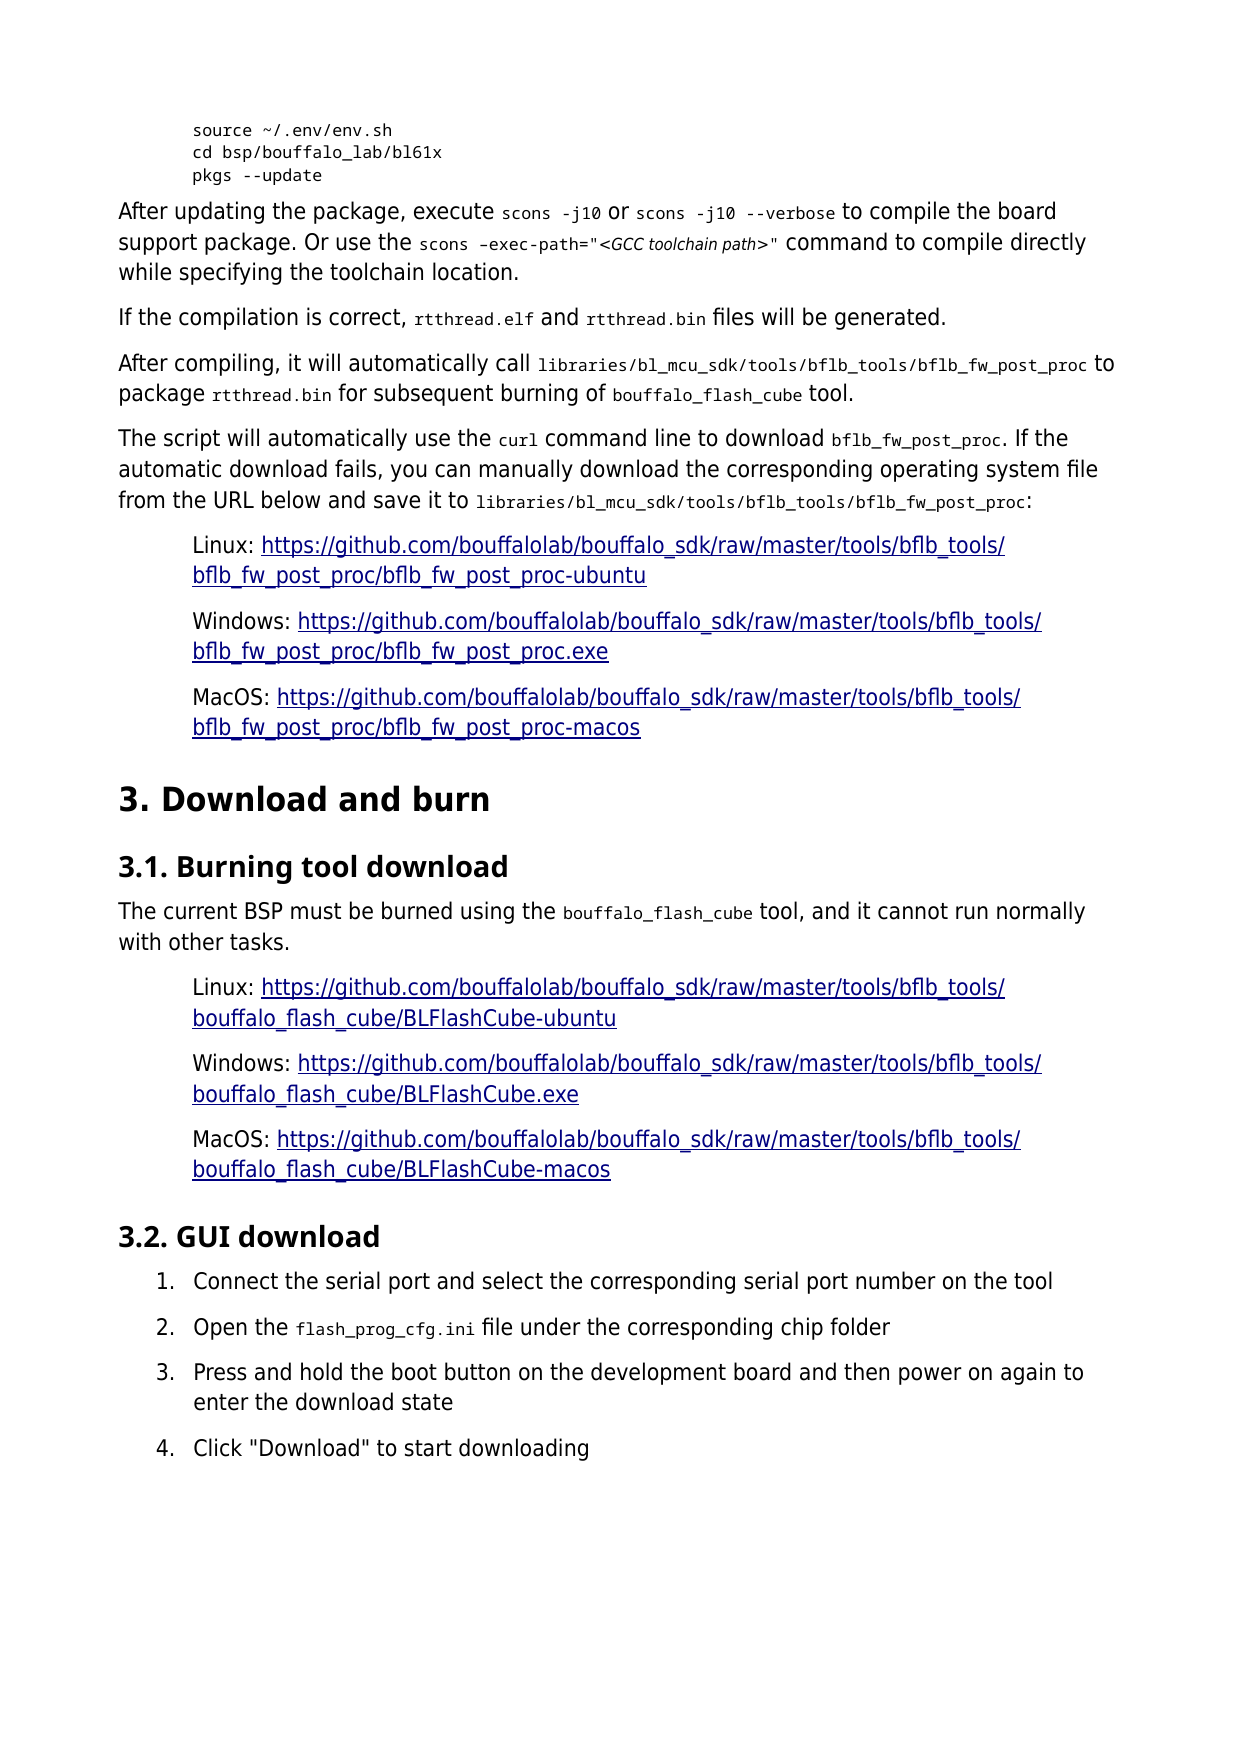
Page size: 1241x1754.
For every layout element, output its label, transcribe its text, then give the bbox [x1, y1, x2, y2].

text After updating the package, execute scons -j10 or scons -j10 --verbose to compile the board support package. Or use the scons –exec-path="<GCC toolchain path>" command to compile directly while specifying the toolchain location. [118, 198, 1122, 286]
subtitle 3.1. Burning tool download [118, 846, 1122, 886]
text The script will automatically use the curl command line to download bflb_fw_post_proc. If the automatic download fails, you can manually download the corresponding operating system file from the URL below and save it to libraries/bl_mcu_sdk/tools/bflb_tools/bflb_fw_post_proc: [118, 426, 1122, 513]
text The current BSP must be burned using the bouffalo_flash_cube tool, and it cannot run normally with other tasks. [118, 898, 1122, 956]
text pkgs --update [192, 163, 1122, 186]
text source ~/.env/env.sh [192, 118, 1122, 141]
text cd bsp/bouffalo_lab/bl61x [192, 141, 1122, 163]
subtitle 3.2. GUI download [118, 1216, 1122, 1256]
list Press and hold the boot button on the development board and then power on again to enter the download state [156, 1359, 1122, 1416]
text MacOS: https://github.com/bouffalolab/bouffalo_sdk/raw/master/tools/bflb_tools/bouffalo_flash_cube/BLFlashCube-macos [192, 1126, 1122, 1183]
subtitle 3. Download and burn [118, 780, 1122, 819]
text MacOS: https://github.com/bouffalolab/bouffalo_sdk/raw/master/tools/bflb_tools/bflb_fw_post_proc/bflb_fw_post_proc-macos [192, 684, 1122, 741]
text Windows: https://github.com/bouffalolab/bouffalo_sdk/raw/master/tools/bflb_tools/bouffalo_flash_cube/BLFlashCube.exe [192, 1050, 1122, 1107]
list Connect the serial port and select the corresponding serial port number on the tool [156, 1268, 1122, 1295]
text Windows: https://github.com/bouffalolab/bouffalo_sdk/raw/master/tools/bflb_tools/bflb_fw_post_proc/bflb_fw_post_proc.exe [192, 608, 1122, 665]
list Open the flash_prog_cfg.ini file under the corresponding chip folder [156, 1314, 1122, 1340]
list Click "Download" to start downloading [156, 1435, 1122, 1461]
text Linux: https://github.com/bouffalolab/bouffalo_sdk/raw/master/tools/bflb_tools/bflb_fw_post_proc/bflb_fw_post_proc-ubuntu [192, 532, 1122, 589]
text After compiling, it will automatically call libraries/bl_mcu_sdk/tools/bflb_tools/bflb_fw_post_proc to package rtthread.bin for subsequent burning of bouffalo_flash_cube tool. [118, 350, 1122, 407]
text Linux: https://github.com/bouffalolab/bouffalo_sdk/raw/master/tools/bflb_tools/bouffalo_flash_cube/BLFlashCube-ubuntu [192, 974, 1122, 1032]
text If the compilation is correct, rtthread.elf and rtthread.bin files will be generated. [118, 304, 1122, 331]
